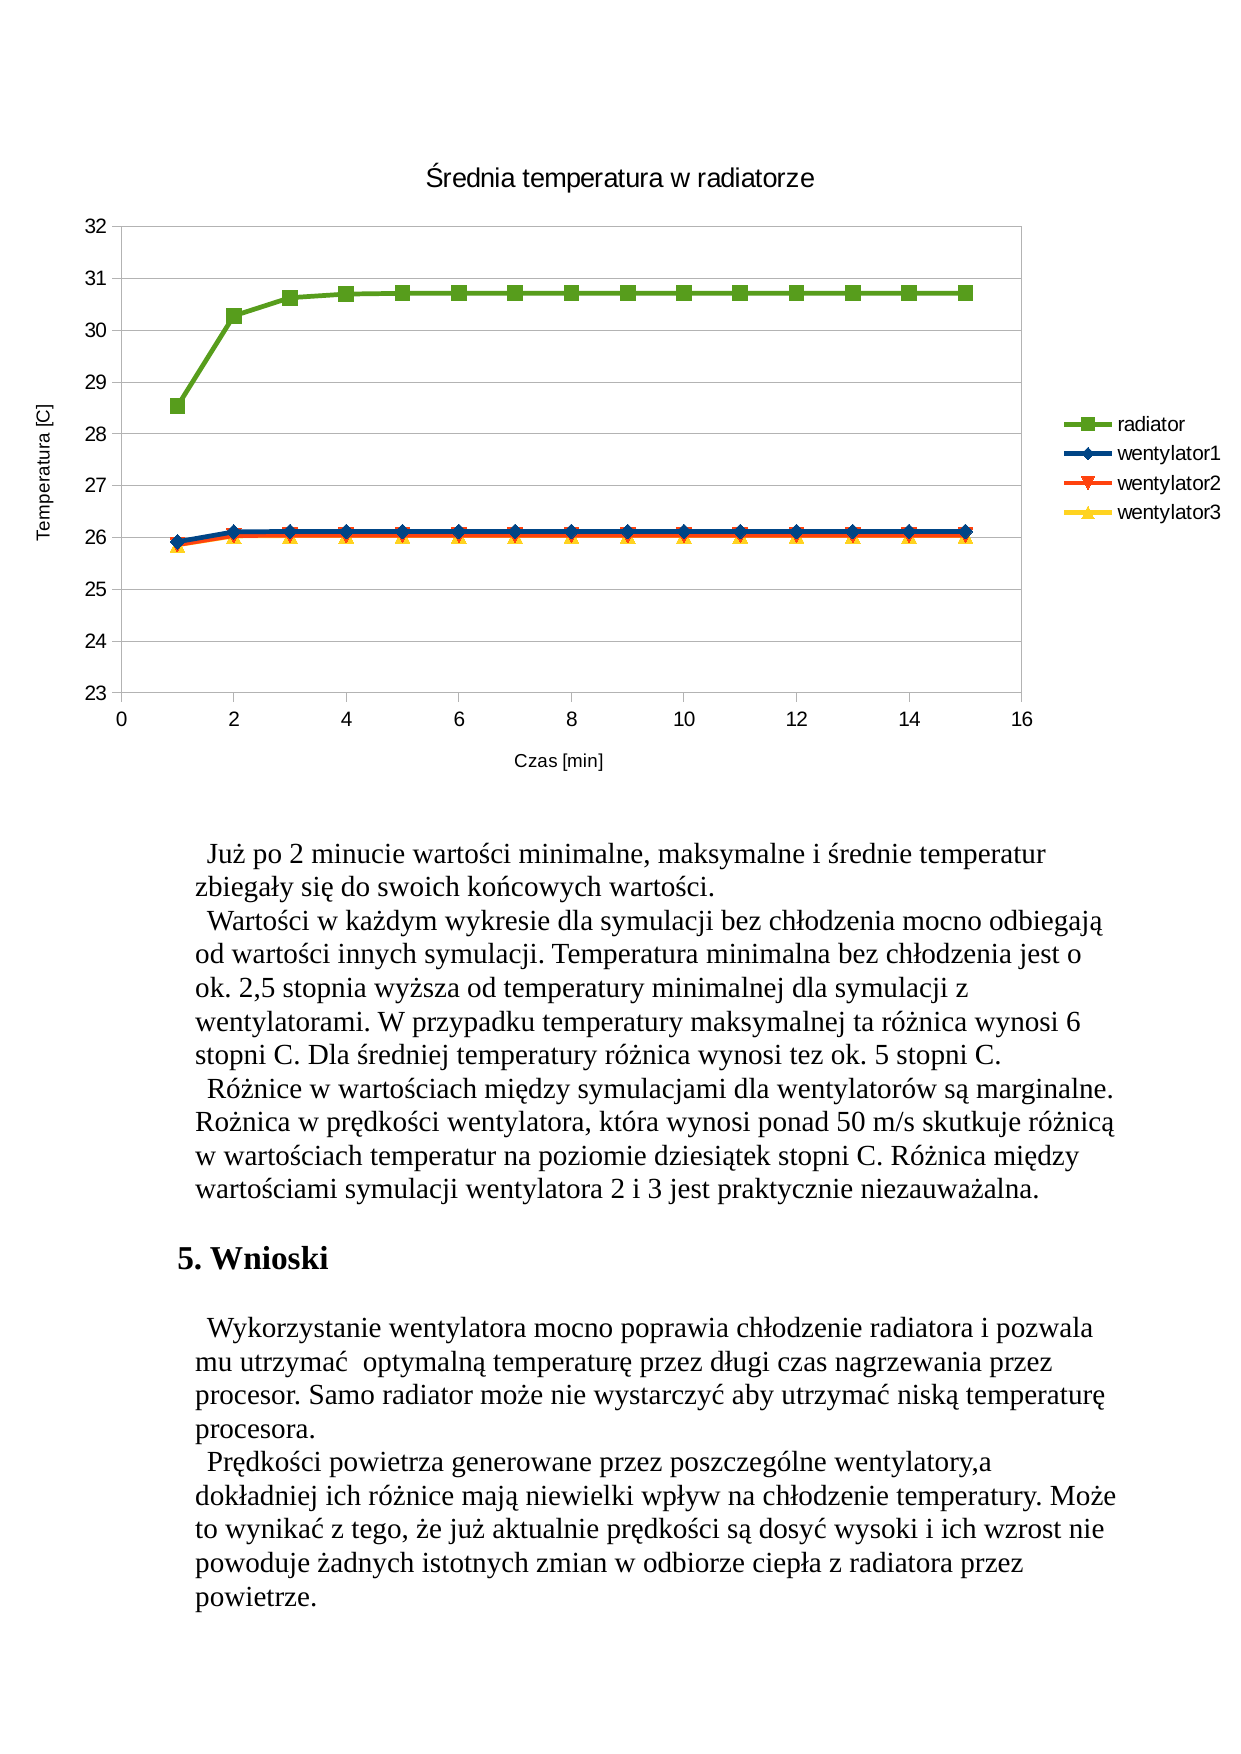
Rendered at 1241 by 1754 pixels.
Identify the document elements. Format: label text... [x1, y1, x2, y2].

text Wykorzystanie wentylatora mocno poprawia chłodzenie radiatora i pozwala mu utrzymać optymalną temperaturę przez długi czas nagrzewania przez procesor. Samo radiator może nie wystarczyć aby utrzymać niską temperaturę procesora. [195, 1310, 1122, 1444]
text Różnice w wartościach między symulacjami dla wentylatorów są marginalne. Rożnica w prędkości wentylatora, która wynosi ponad 50 m/s skutkuje różnicą w wartościach temperatur na poziomie dziesiątek stopni C. Różnica między wartościami symulacji wentylatora 2 i 3 jest praktycznie niezauważalna. [195, 1071, 1122, 1205]
text Już po 2 minucie wartości minimalne, maksymalne i średnie temperatur zbiegały się do swoich końcowych wartości. [195, 836, 1122, 903]
text 5. Wnioski [148, 1238, 1122, 1277]
text Wartości w każdym wykresie dla symulacji bez chłodzenia mocno odbiegają od wartości innych symulacji. Temperatura minimalna bez chłodzenia jest o ok. 2,5 stopnia wyższa od temperatury minimalnej dla symulacji z wentylatorami. W przypadku temperatury maksymalnej ta różnica wynosi 6 stopni C. Dla średniej temperatury różnica wynosi tez ok. 5 stopni C. [195, 903, 1122, 1071]
text Prędkości powietrza generowane przez poszczególne wentylatory,a dokładniej ich różnice mają niewielki wpływ na chłodzenie temperatury. Może to wynikać z tego, że już aktualnie prędkości są dosyć wysoki i ich wzrost nie powoduje żadnych istotnych zmian w odbiorze ciepła z radiatora przez powietrze. [195, 1444, 1122, 1612]
